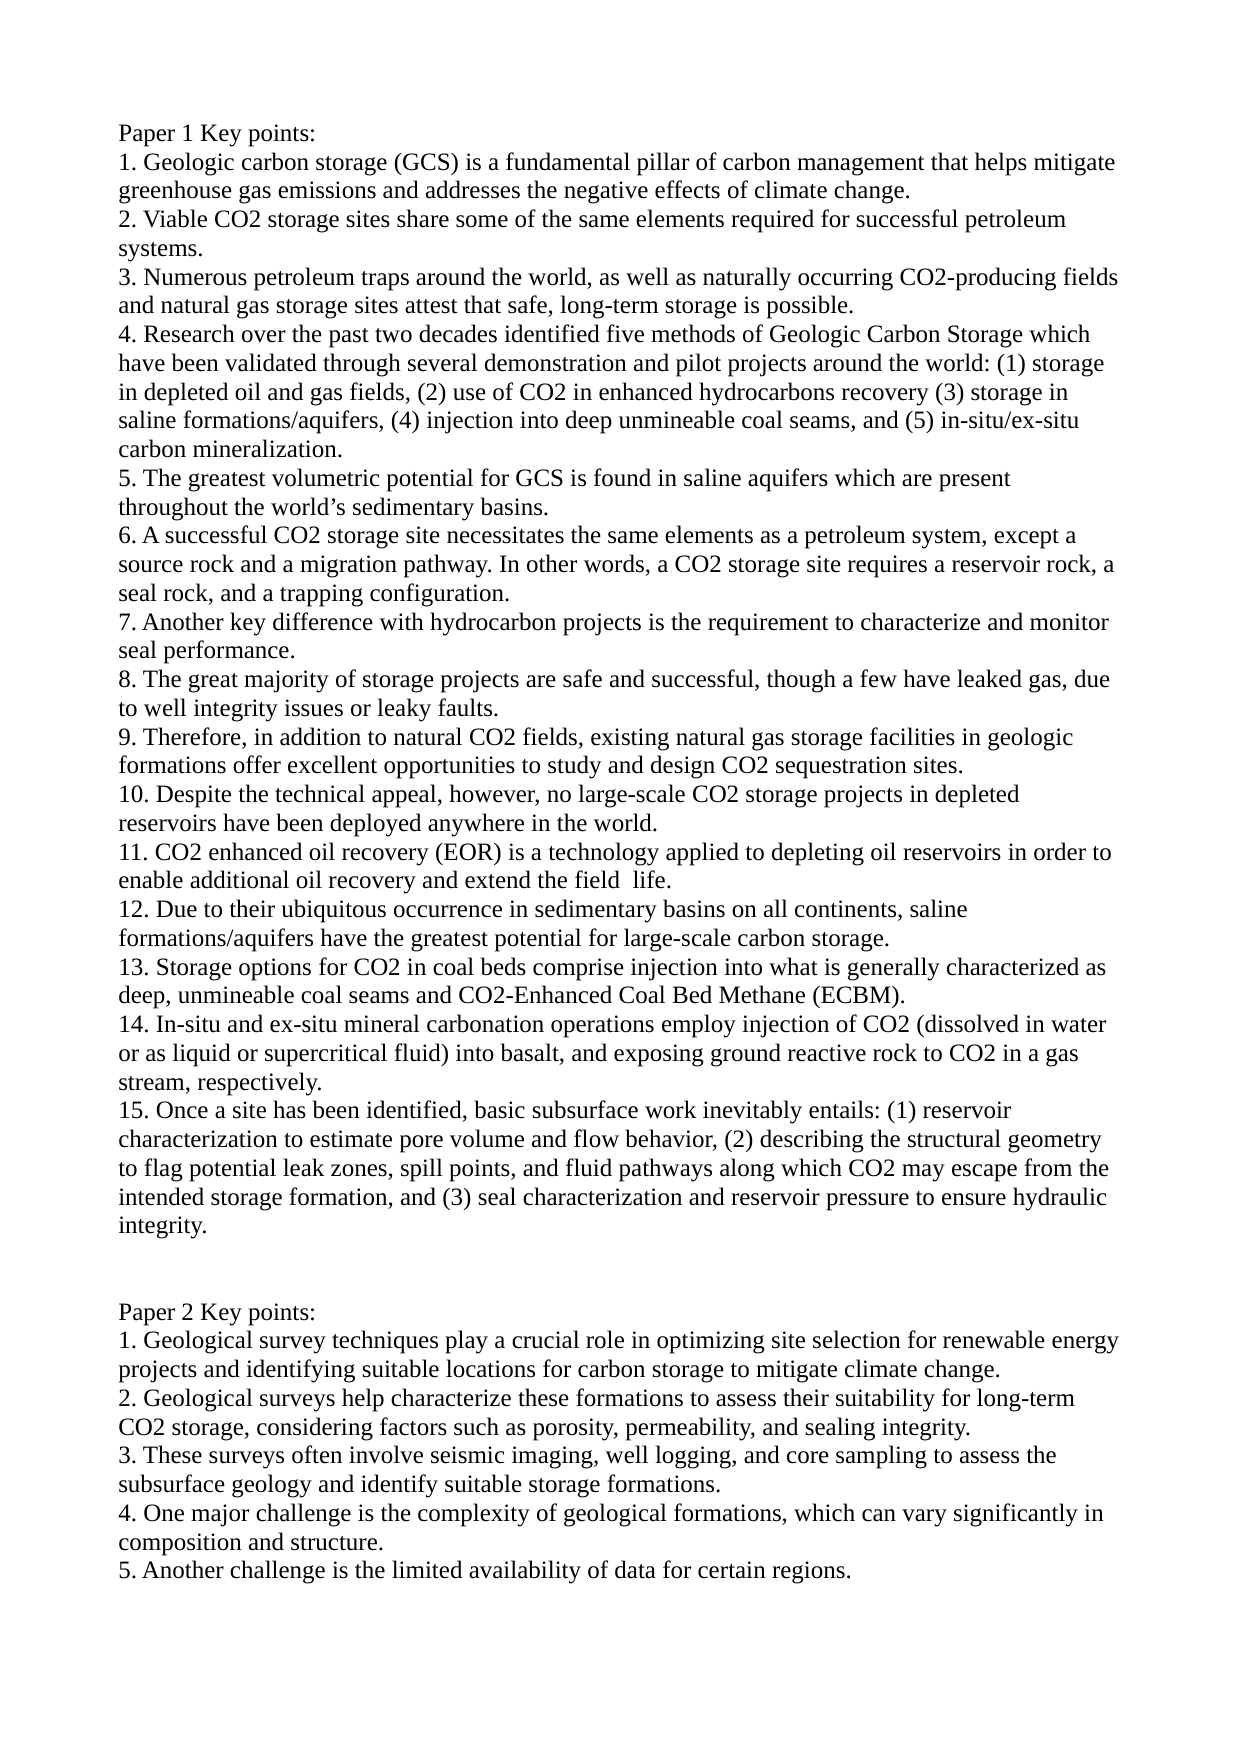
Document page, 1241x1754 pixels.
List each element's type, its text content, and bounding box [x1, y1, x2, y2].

text 8. The great majority of storage projects are safe and successful, though a few have leaked gas, due to well integrity issues or leaky faults. [118, 664, 1122, 722]
text 12. Due to their ubiquitous occurrence in sedimentary basins on all continents, saline formations/aquifers have the greatest potential for large-scale carbon storage. [118, 894, 1122, 952]
text 6. A successful CO2 storage site necessitates the same elements as a petroleum system, except a source rock and a migration pathway. In other words, a CO2 storage site requires a reservoir rock, a seal rock, and a trapping configuration. [118, 521, 1122, 607]
text Paper 2 Key points: [118, 1297, 1122, 1326]
text 3. These surveys often involve seismic imaging, well logging, and core sampling to assess the subsurface geology and identify suitable storage formations. [118, 1441, 1122, 1498]
text 5. The greatest volumetric potential for GCS is found in saline aquifers which are present throughout the world’s sedimentary basins. [118, 463, 1122, 521]
text 15. Once a site has been identified, basic subsurface work inevitably entails: (1) reservoir characterization to estimate pore volume and flow behavior, (2) describing the structural geometry to flag potential leak zones, spill points, and fluid pathways along which CO2 may escape from the intended storage formation, and (3) seal characterization and reservoir pressure to ensure hydraulic integrity. [118, 1096, 1122, 1239]
text 14. In-situ and ex-situ mineral carbonation operations employ injection of CO2 (dissolved in water or as liquid or supercritical fluid) into basalt, and exposing ground reactive rock to CO2 in a gas stream, respectively. [118, 1009, 1122, 1096]
text 7. Another key difference with hydrocarbon projects is the requirement to characterize and monitor seal performance. [118, 607, 1122, 664]
text 4. One major challenge is the complexity of geological formations, which can vary significantly in composition and structure. [118, 1498, 1122, 1556]
text 11. CO2 enhanced oil recovery (EOR) is a technology applied to depleting oil reservoirs in order to enable additional oil recovery and extend the field life. [118, 837, 1122, 894]
text Paper 1 Key points: [118, 118, 1122, 147]
text 1. Geologic carbon storage (GCS) is a fundamental pillar of carbon management that helps mitigate greenhouse gas emissions and addresses the negative effects of climate change. [118, 147, 1122, 204]
text 10. Despite the technical appeal, however, no large-scale CO2 storage projects in depleted reservoirs have been deployed anywhere in the world. [118, 779, 1122, 837]
text 9. Therefore, in addition to natural CO2 fields, existing natural gas storage facilities in geologic formations offer excellent opportunities to study and design CO2 sequestration sites. [118, 722, 1122, 779]
text 3. Numerous petroleum traps around the world, as well as naturally occurring CO2-producing fields and natural gas storage sites attest that safe, long-term storage is possible. [118, 262, 1122, 319]
text 2. Viable CO2 storage sites share some of the same elements required for successful petroleum systems. [118, 204, 1122, 262]
text 2. Geological surveys help characterize these formations to assess their suitability for long-term CO2 storage, considering factors such as porosity, permeability, and sealing integrity. [118, 1383, 1122, 1441]
text 13. Storage options for CO2 in coal beds comprise injection into what is generally characterized as deep, unmineable coal seams and CO2-Enhanced Coal Bed Methane (ECBM). [118, 952, 1122, 1009]
text 4. Research over the past two decades identified five methods of Geologic Carbon Storage which have been validated through several demonstration and pilot projects around the world: (1) storage in depleted oil and gas fields, (2) use of CO2 in enhanced hydrocarbons recovery (3) storage in saline formations/aquifers, (4) injection into deep unmineable coal seams, and (5) in-situ/ex-situ carbon mineralization. [118, 319, 1122, 463]
text 5. Another challenge is the limited availability of data for certain regions. [118, 1556, 1122, 1584]
text 1. Geological survey techniques play a crucial role in optimizing site selection for renewable energy projects and identifying suitable locations for carbon storage to mitigate climate change. [118, 1326, 1122, 1383]
